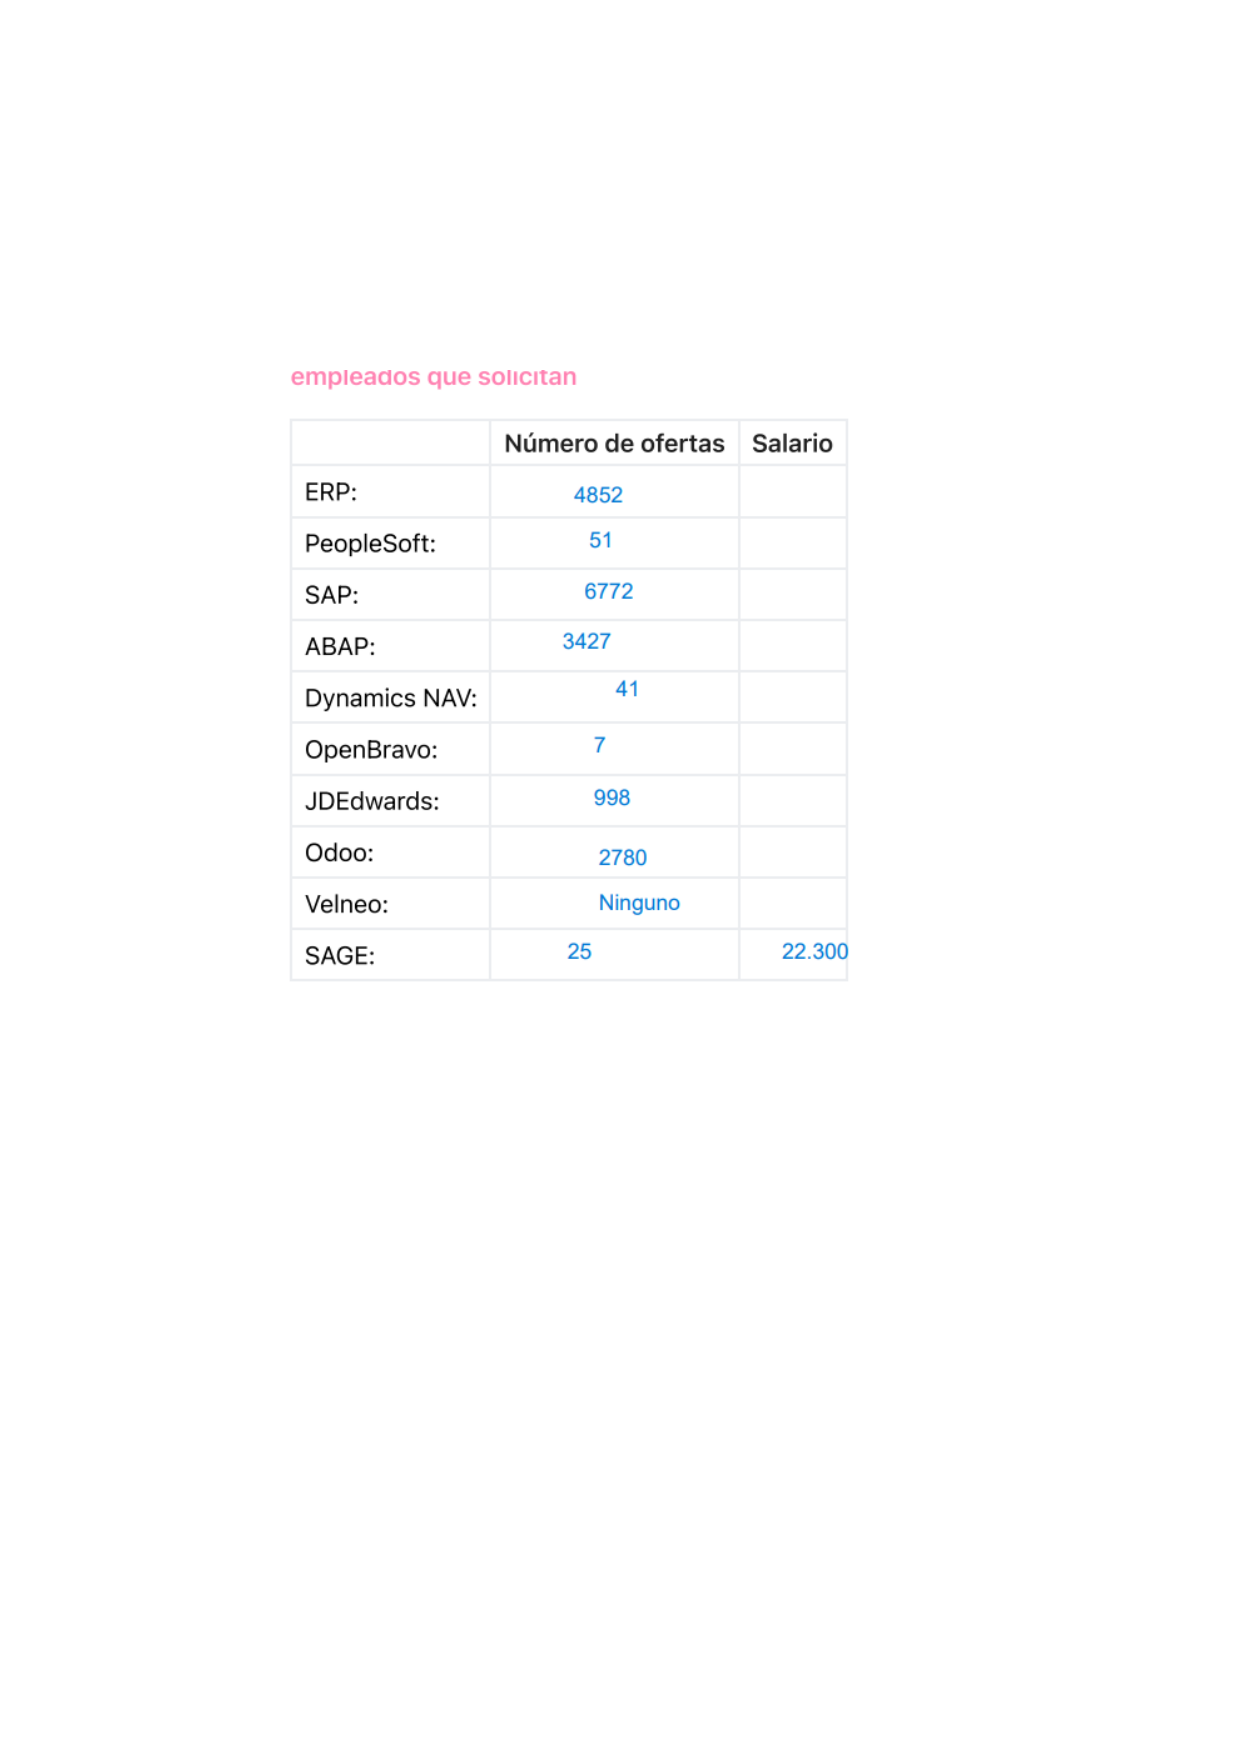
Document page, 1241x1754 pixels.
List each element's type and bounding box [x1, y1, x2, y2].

picture [201, 370, 956, 1099]
